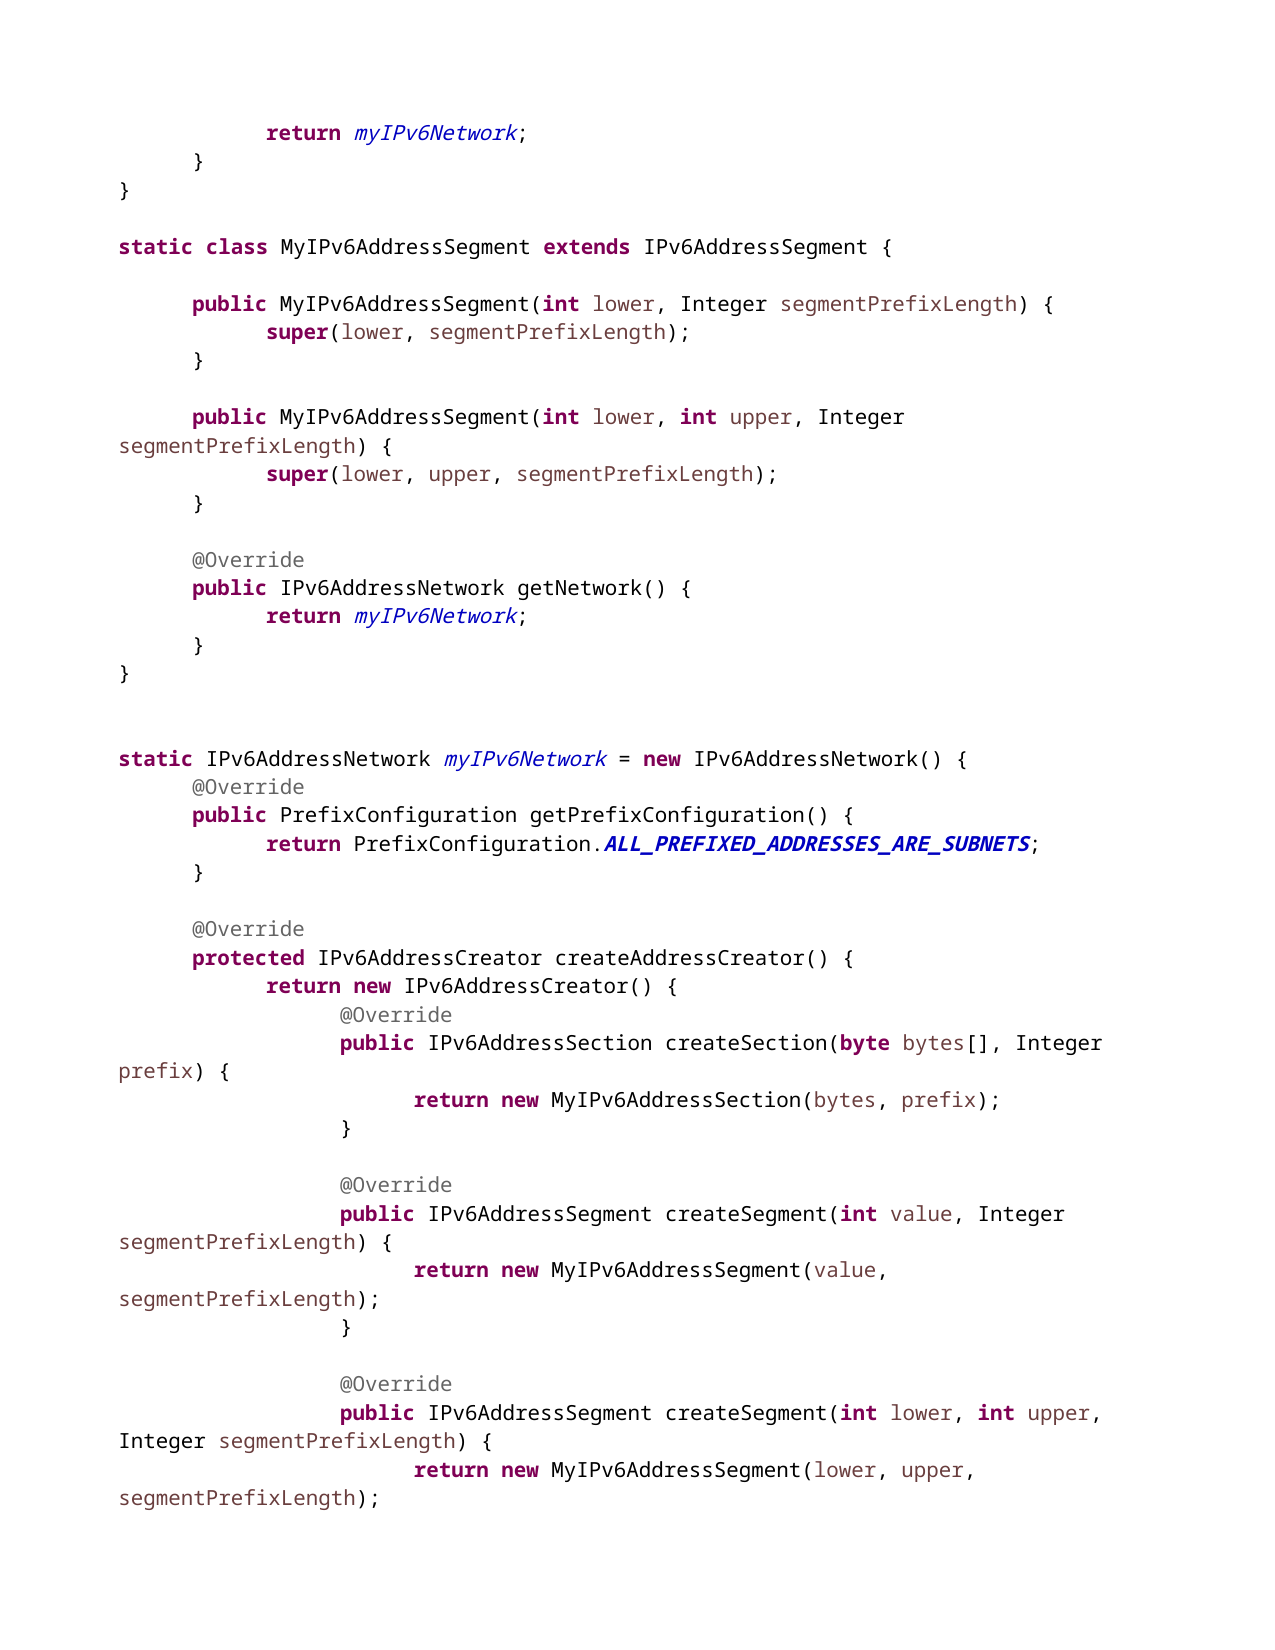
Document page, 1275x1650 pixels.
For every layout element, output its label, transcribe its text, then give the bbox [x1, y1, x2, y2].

text } [118, 147, 1157, 175]
text public IPv6AddressSegment createSegment(int value, Integer segmentPrefixLength) { [118, 1199, 1157, 1256]
text public MyIPv6AddressSegment(int lower, Integer segmentPrefixLength) { [118, 289, 1157, 317]
text } [118, 658, 1157, 687]
text protected IPv6AddressCreator createAddressCreator() { [118, 943, 1157, 971]
text } [118, 1312, 1157, 1341]
text @Override [118, 1170, 1157, 1199]
text return new IPv6AddressCreator() { [118, 971, 1157, 1000]
text @Override [118, 1000, 1157, 1028]
text public IPv6AddressSegment createSegment(int lower, int upper, Integer segmentPrefixLength) { [118, 1398, 1157, 1455]
text } [118, 175, 1157, 203]
text public MyIPv6AddressSegment(int lower, int upper, Integer segmentPrefixLength) { [118, 402, 1157, 459]
text } [118, 346, 1157, 374]
text static IPv6AddressNetwork myIPv6Network = new IPv6AddressNetwork() { [118, 744, 1157, 772]
text @Override [118, 914, 1157, 943]
text return new MyIPv6AddressSegment(lower, upper, segmentPrefixLength); [118, 1455, 1157, 1512]
text } [118, 488, 1157, 516]
text @Override [118, 545, 1157, 573]
text super(lower, segmentPrefixLength); [118, 317, 1157, 346]
text } [118, 630, 1157, 658]
text } [118, 857, 1157, 886]
text return myIPv6Network; [118, 118, 1157, 147]
text @Override [118, 772, 1157, 801]
text @Override [118, 1369, 1157, 1398]
text return myIPv6Network; [118, 602, 1157, 630]
text super(lower, upper, segmentPrefixLength); [118, 459, 1157, 488]
text } [118, 1113, 1157, 1142]
text return new MyIPv6AddressSegment(value, segmentPrefixLength); [118, 1256, 1157, 1312]
text return new MyIPv6AddressSection(bytes, prefix); [118, 1085, 1157, 1113]
text public PrefixConfiguration getPrefixConfiguration() { [118, 801, 1157, 829]
text return PrefixConfiguration.ALL_PREFIXED_ADDRESSES_ARE_SUBNETS; [118, 829, 1157, 857]
text public IPv6AddressSection createSection(byte bytes[], Integer prefix) { [118, 1028, 1157, 1085]
text static class MyIPv6AddressSegment extends IPv6AddressSegment { [118, 232, 1157, 260]
text public IPv6AddressNetwork getNetwork() { [118, 573, 1157, 602]
